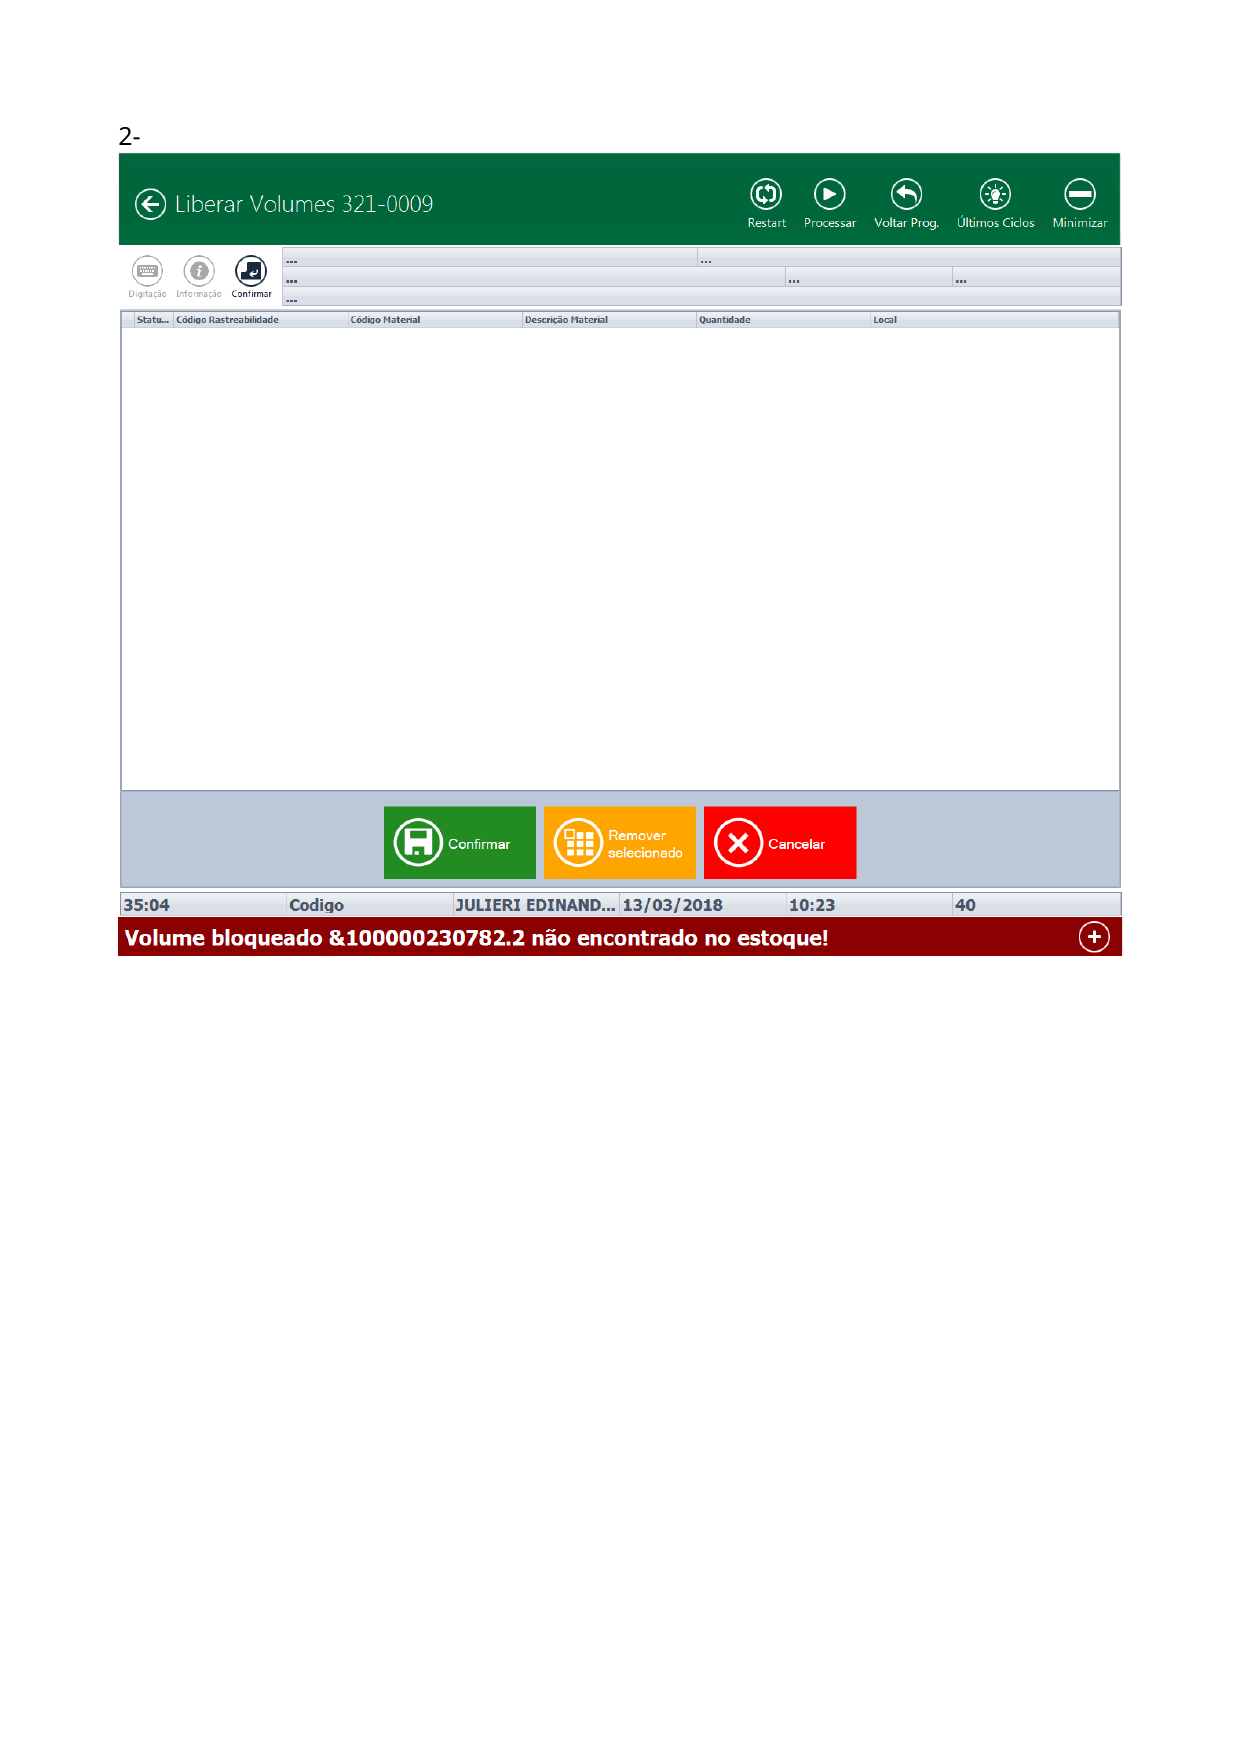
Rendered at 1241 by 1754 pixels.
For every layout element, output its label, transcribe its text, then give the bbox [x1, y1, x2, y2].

picture [118, 152, 1123, 956]
text 2- [118, 118, 1122, 152]
